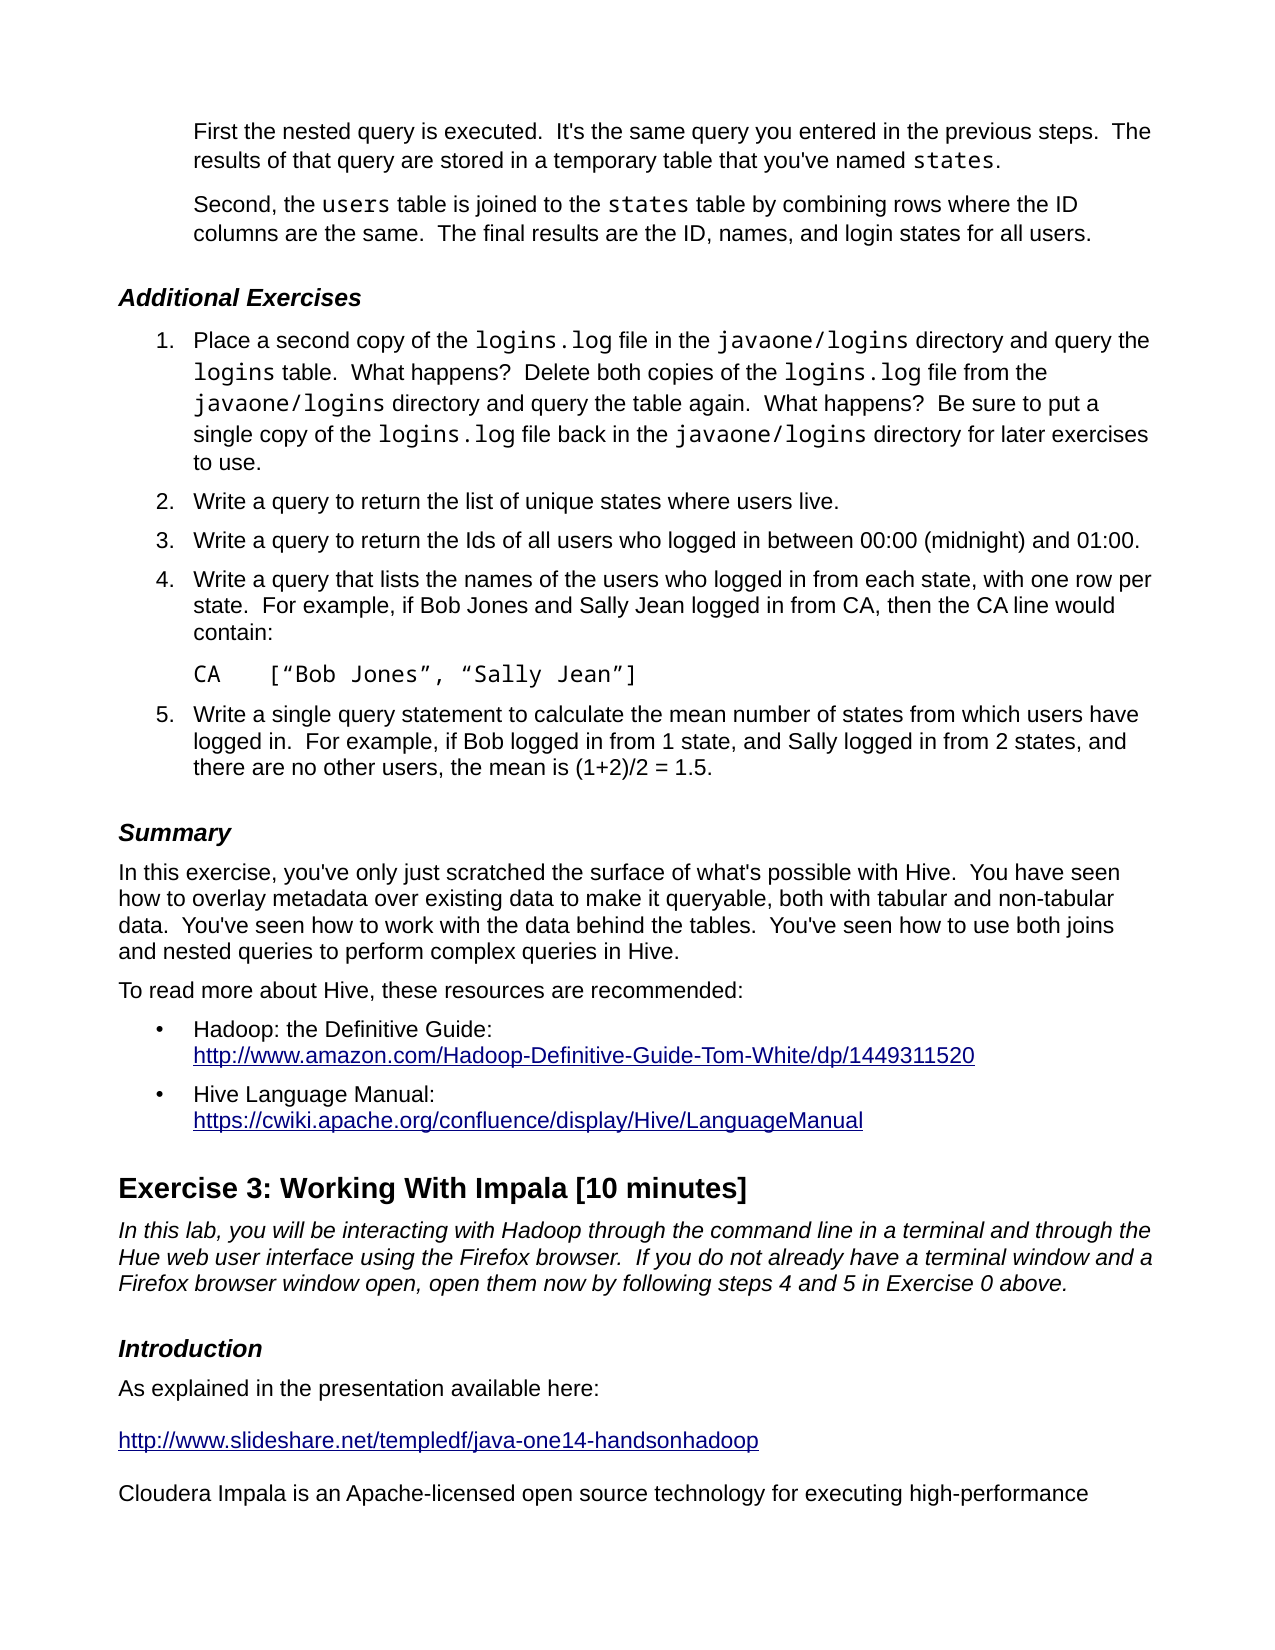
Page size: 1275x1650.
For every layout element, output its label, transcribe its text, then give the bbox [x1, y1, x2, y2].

list First the nested query is executed. It's the same query you entered in the previous steps. The results of that query are stored in a temporary table that you've named states. [156, 118, 1157, 176]
list Write a query to return the list of unique states where users live. [156, 488, 1157, 514]
list Hive Language Manual: https://cwiki.apache.org/confluence/display/Hive/LanguageManual [156, 1081, 1157, 1133]
text In this exercise, you've only just scratched the surface of what's possible with Hive. You have seen how to overlay metadata over existing data to make it queryable, both with tabular and non-tabular data. You've seen how to work with the data behind the tables. You've seen how to use both joins and nested queries to perform complex queries in Hive. [118, 859, 1157, 964]
subtitle Introduction [118, 1334, 1157, 1362]
subtitle Summary [118, 818, 1157, 846]
list Place a second copy of the logins.log file in the javaone/logins directory and query the logins table. What happens? Delete both copies of the logins.log file from the javaone/logins directory and query the table again. What happens? Be sure to put a single copy of the logins.log file back in the javaone/logins directory for later exercises to use. [156, 324, 1157, 476]
list Write a single query statement to calculate the mean number of states from which users have logged in. For example, if Bob logged in from 1 state, and Sally logged in from 2 states, and there are no other users, the mean is (1+2)/2 = 1.5. [156, 701, 1157, 780]
text To read more about Hive, these resources are recommended: [118, 977, 1157, 1003]
text In this lab, you will be interacting with Hadoop through the command line in a terminal and through the Hue web user interface using the Firefox browser. If you do not already have a terminal window and a Firefox browser window open, open them now by following steps 4 and 5 in Exercise 0 above. [118, 1217, 1157, 1296]
text As explained in the presentation available here: http://www.slideshare.net/templedf/java-one14-handsonhadoop Cloudera Impala is an Apache-licensed open source technology for executing high-performance [118, 1375, 1157, 1506]
subtitle Exercise 3: Working With Impala [10 minutes] [118, 1171, 1157, 1204]
list Write a query to return the Ids of all users who logged in between 00:00 (midnight) and 01:00. [156, 527, 1157, 553]
list Hadoop: the Definitive Guide: http://www.amazon.com/Hadoop-Definitive-Guide-Tom-White/dp/1449311520 [156, 1016, 1157, 1068]
list Second, the users table is joined to the states table by combining rows where the ID columns are the same. The final results are the ID, names, and login states for all users. [156, 188, 1157, 246]
list CA [“Bob Jones”, “Sally Jean”] [156, 657, 1157, 689]
list Write a query that lists the names of the users who logged in from each state, with one row per state. For example, if Bob Jones and Sally Jean logged in from CA, then the CA line would contain: [156, 566, 1157, 645]
subtitle Additional Exercises [118, 283, 1157, 312]
